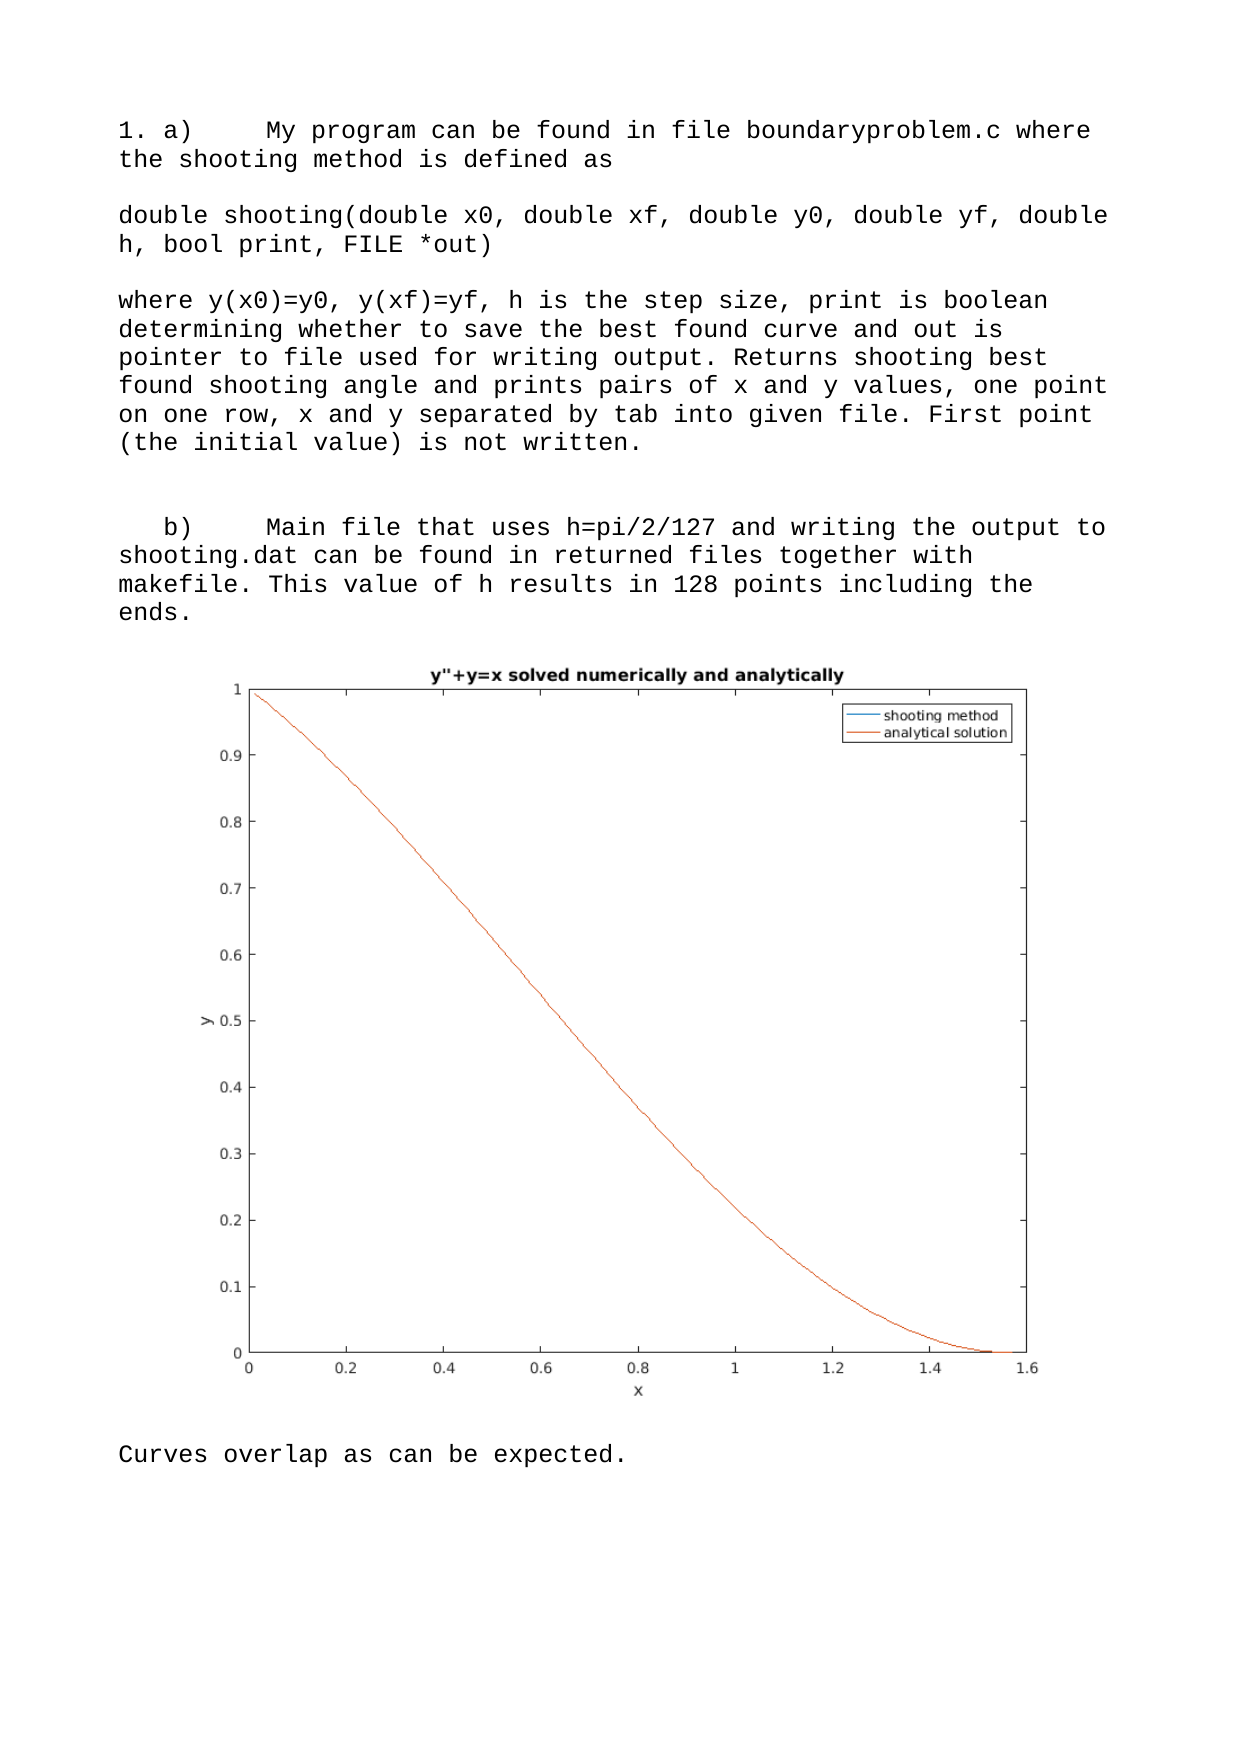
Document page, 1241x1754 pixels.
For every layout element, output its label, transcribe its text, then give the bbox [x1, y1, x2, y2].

text 1. a) My program can be found in file boundaryproblem.c where the shooting method is defined as [118, 118, 1122, 175]
text Curves overlap as can be expected. [118, 1442, 1122, 1470]
text where y(x0)=y0, y(xf)=yf, h is the step size, print is boolean determining whether to save the best found curve and out is pointer to file used for writing output. Returns shooting best found shooting angle and prints pairs of x and y values, one point on one row, x and y separated by tab into given file. First point (the initial value) is not written. [118, 288, 1122, 458]
text double shooting(double x0, double xf, double y0, double yf, double h, bool print, FILE *out) [118, 203, 1122, 260]
picture [118, 628, 1123, 1442]
text b) Main file that uses h=pi/2/127 and writing the output to shooting.dat can be found in returned files together with makefile. This value of h results in 128 points including the ends. [118, 515, 1122, 628]
